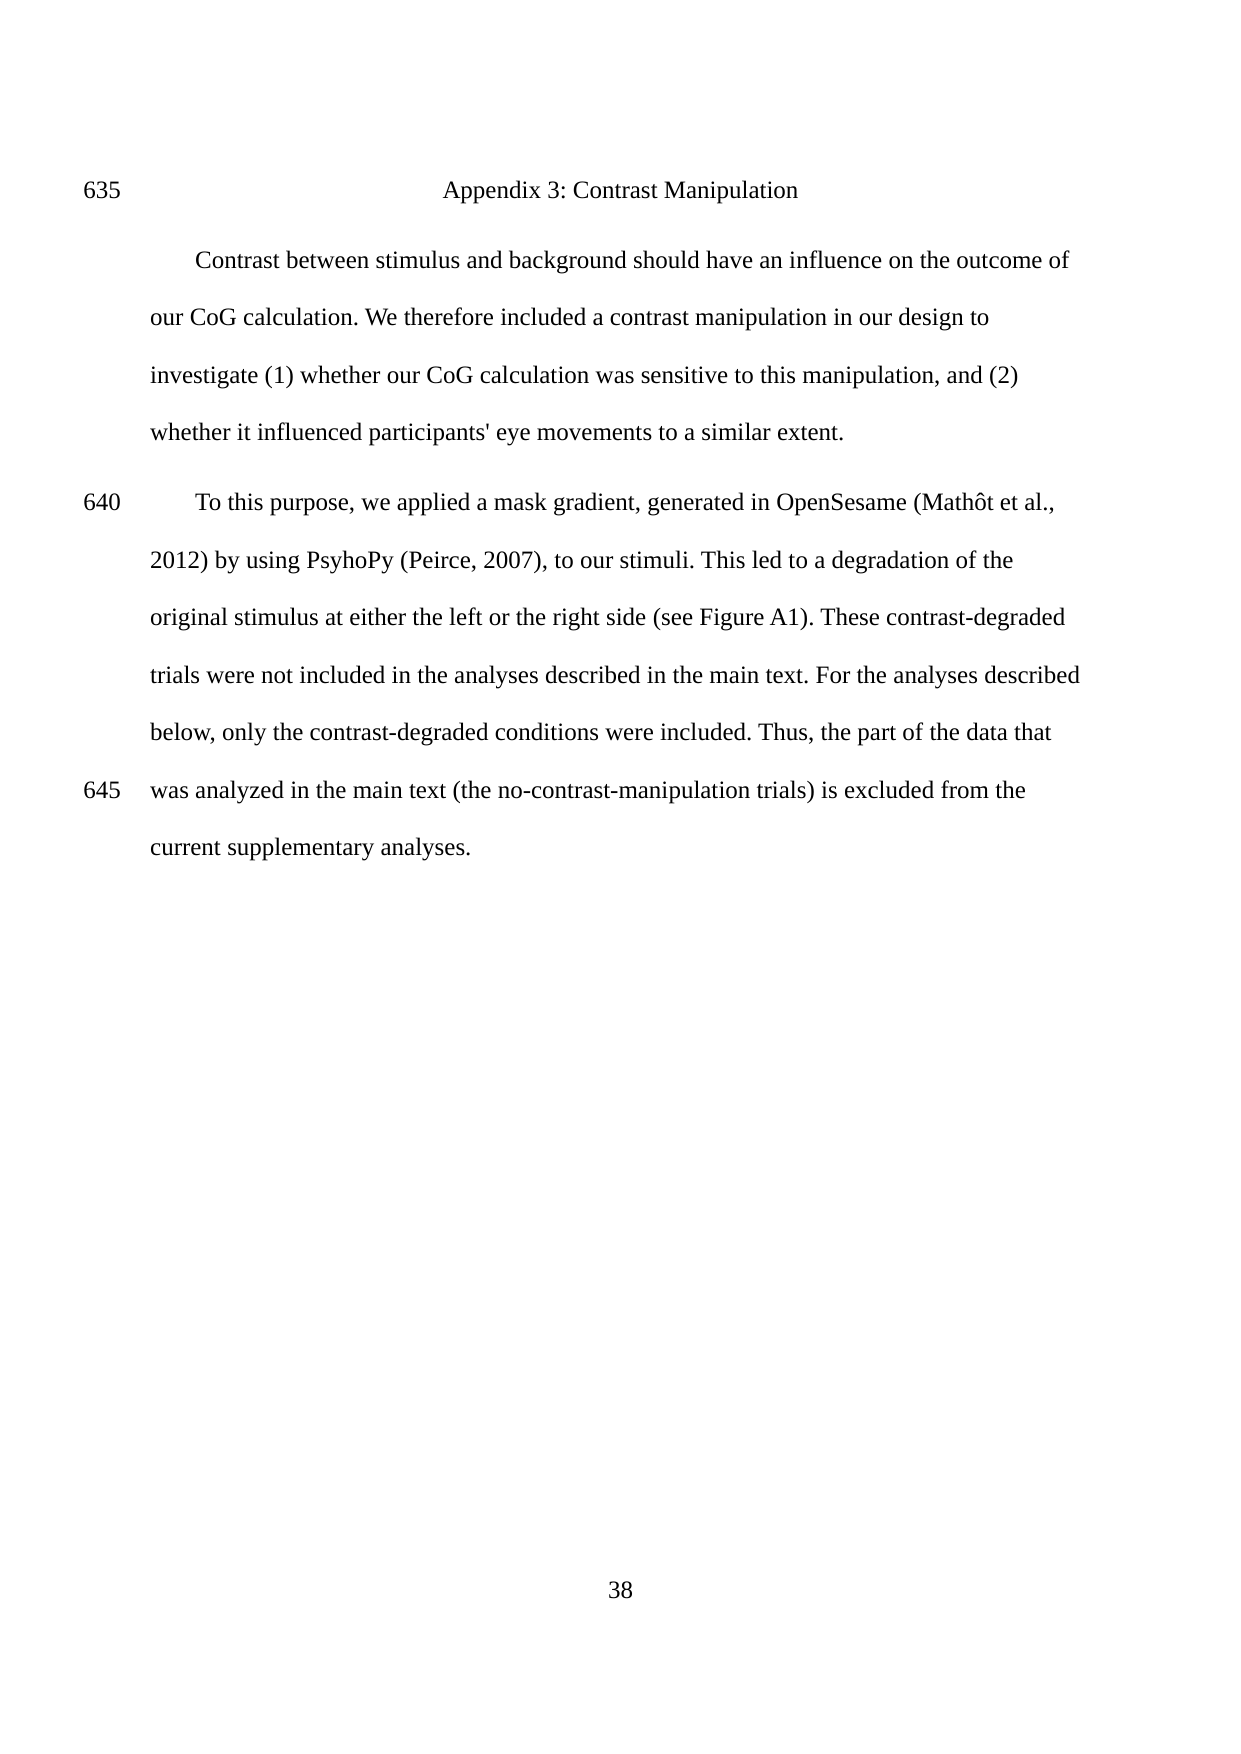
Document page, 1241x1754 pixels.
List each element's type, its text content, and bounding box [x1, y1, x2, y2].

text Contrast between stimulus and background should have an influence on the outcome of our CoG calculation. We therefore included a contrast manipulation in our design to investigate (1) whether our CoG calculation was sensitive to this manipulation, and (2) whether it influenced participants' eye movements to a similar extent. [150, 245, 1091, 446]
text To this purpose, we applied a mask gradient, generated in OpenSesame (Mathôt et al., 2012) by using PsyhoPy (Peirce, 2007), to our stimuli. This led to a degradation of the original stimulus at either the left or the right side (see Figure A1). These contrast-degraded trials were not included in the analyses described in the main text. For the analyses described below, only the contrast-degraded conditions were included. Thus, the part of the data that was analyzed in the main text (the no-contrast-manipulation trials) is excluded from the current supplementary analyses. [150, 487, 1091, 861]
subtitle Appendix 3: Contrast Manipulation [150, 175, 1091, 204]
